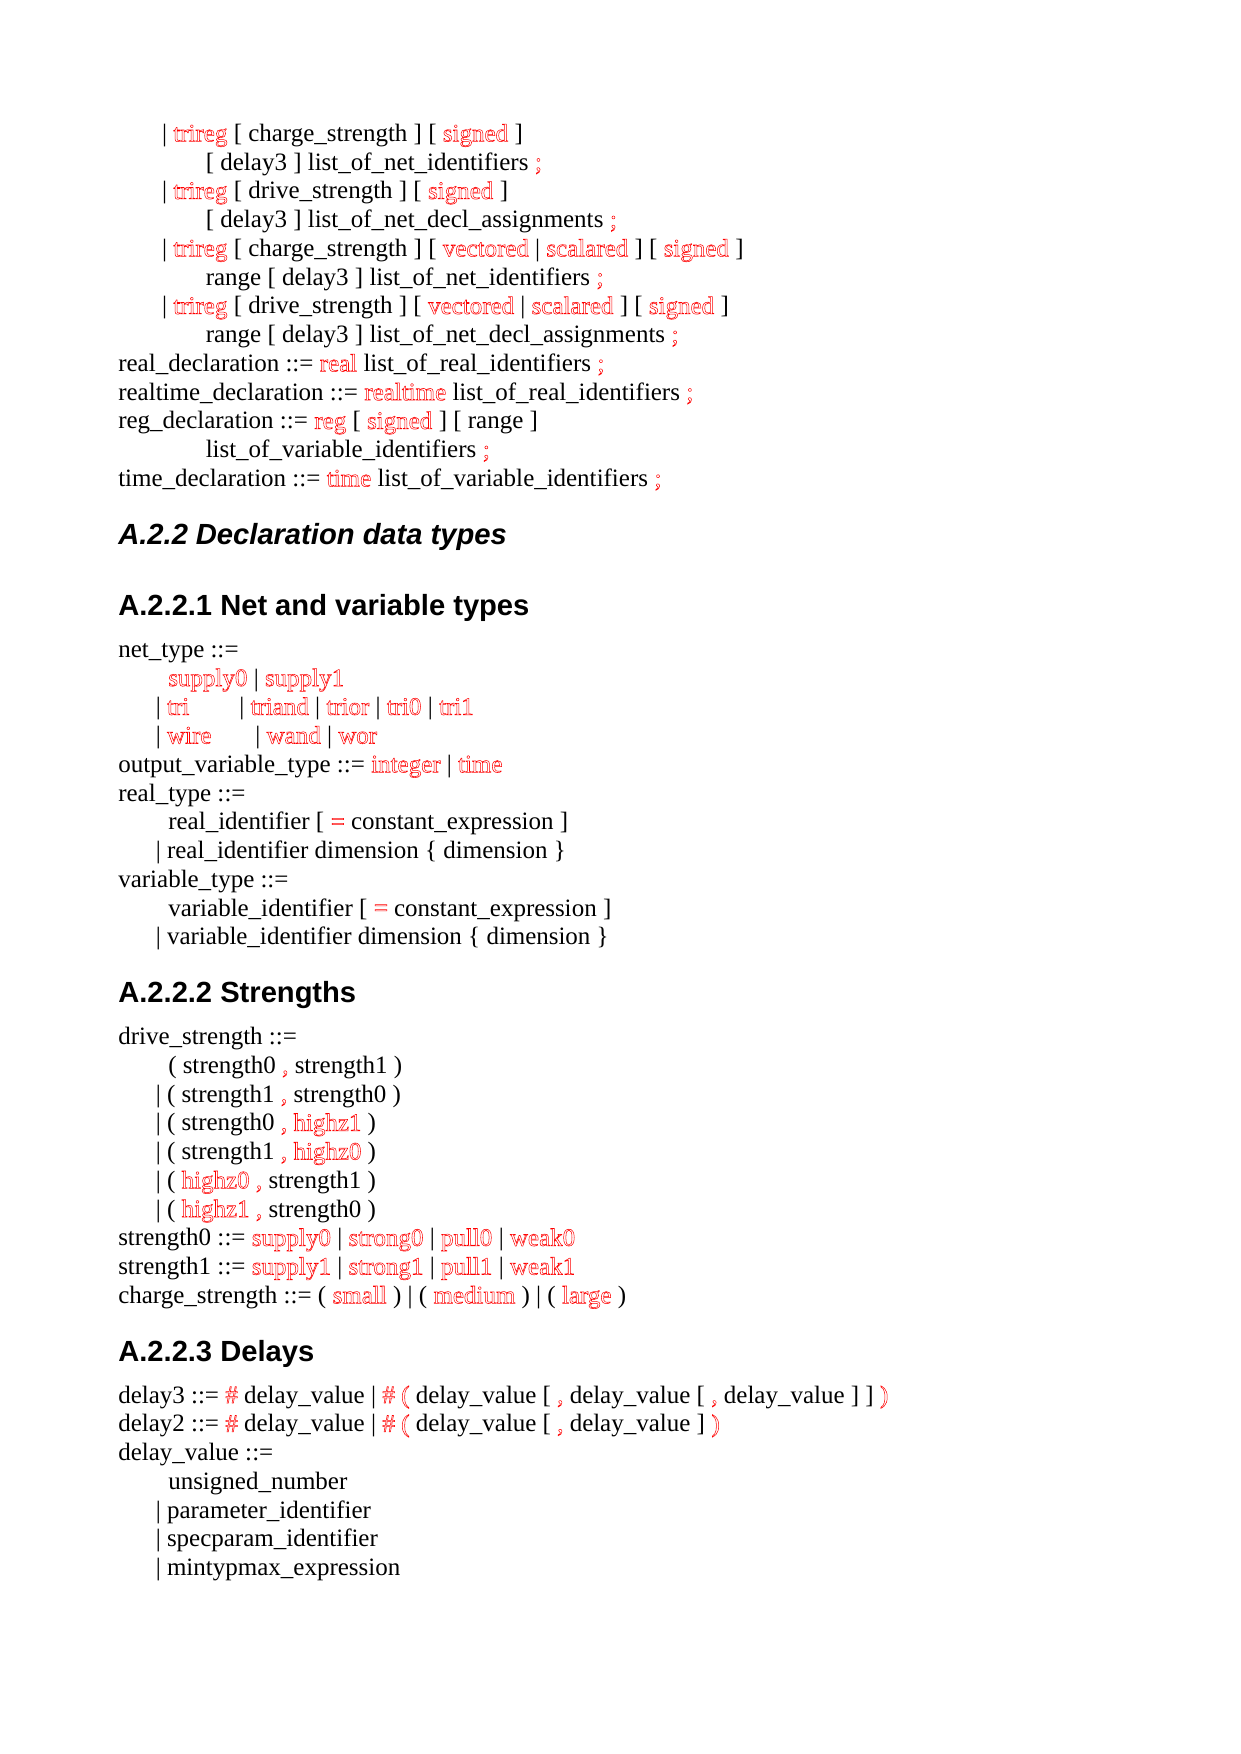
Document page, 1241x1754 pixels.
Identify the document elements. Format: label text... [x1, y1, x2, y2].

text | ( highz1 , strength0 ) [118, 1194, 1122, 1222]
text realtime_declaration ::= realtime list_of_real_identifiers ; [118, 377, 1122, 406]
text strength0 ::= supply0 | strong0 | pull0 | weak0 [118, 1222, 1122, 1251]
text | wire | wand | wor [118, 720, 1122, 749]
text | trireg [ drive_strength ] [ vectored | scalared ] [ signed ] [118, 291, 1122, 319]
text list_of_variable_identifiers ; [118, 434, 1122, 463]
text charge_strength ::= ( small ) | ( medium ) | ( large ) [118, 1280, 1122, 1309]
text | real_identifier dimension { dimension } [118, 835, 1122, 864]
text ( strength0 , strength1 ) [118, 1050, 1122, 1079]
text net_type ::= [118, 634, 1122, 663]
text delay2 ::= # delay_value | # ( delay_value [ , delay_value ] ) [118, 1408, 1122, 1437]
text [ delay3 ] list_of_net_identifiers ; [118, 147, 1122, 176]
text | ( strength1 , strength0 ) [118, 1079, 1122, 1107]
text real_type ::= [118, 778, 1122, 806]
text | specparam_identifier [118, 1523, 1122, 1552]
text real_declaration ::= real list_of_real_identifiers ; [118, 348, 1122, 377]
subtitle A.2.2 Declaration data types [118, 517, 1122, 550]
text | trireg [ charge_strength ] [ vectored | scalared ] [ signed ] [118, 233, 1122, 262]
text | tri | triand | trior | tri0 | tri1 [118, 691, 1122, 720]
subtitle A.2.2.1 Net and variable types [118, 588, 1122, 621]
text delay3 ::= # delay_value | # ( delay_value [ , delay_value [ , delay_value ] ] ) [118, 1380, 1122, 1408]
text range [ delay3 ] list_of_net_decl_assignments ; [118, 319, 1122, 348]
text supply0 | supply1 [118, 663, 1122, 691]
text | trireg [ drive_strength ] [ signed ] [118, 176, 1122, 204]
text | ( strength0 , highz1 ) [118, 1107, 1122, 1136]
text variable_identifier [ = constant_expression ] [118, 893, 1122, 921]
text | mintypmax_expression [118, 1552, 1122, 1581]
text reg_declaration ::= reg [ signed ] [ range ] [118, 406, 1122, 434]
text drive_strength ::= [118, 1021, 1122, 1050]
text output_variable_type ::= integer | time [118, 749, 1122, 778]
text variable_type ::= [118, 864, 1122, 893]
text strength1 ::= supply1 | strong1 | pull1 | weak1 [118, 1251, 1122, 1280]
text | trireg [ charge_strength ] [ signed ] [118, 118, 1122, 147]
text | variable_identifier dimension { dimension } [118, 921, 1122, 950]
subtitle A.2.2.3 Delays [118, 1334, 1122, 1367]
text real_identifier [ = constant_expression ] [118, 806, 1122, 835]
text | ( strength1 , highz0 ) [118, 1136, 1122, 1165]
subtitle A.2.2.2 Strengths [118, 975, 1122, 1009]
text time_declaration ::= time list_of_variable_identifiers ; [118, 463, 1122, 492]
text | ( highz0 , strength1 ) [118, 1165, 1122, 1194]
text [ delay3 ] list_of_net_decl_assignments ; [118, 204, 1122, 233]
text range [ delay3 ] list_of_net_identifiers ; [118, 262, 1122, 291]
text unsigned_number [118, 1466, 1122, 1495]
text | parameter_identifier [118, 1495, 1122, 1523]
text delay_value ::= [118, 1437, 1122, 1466]
